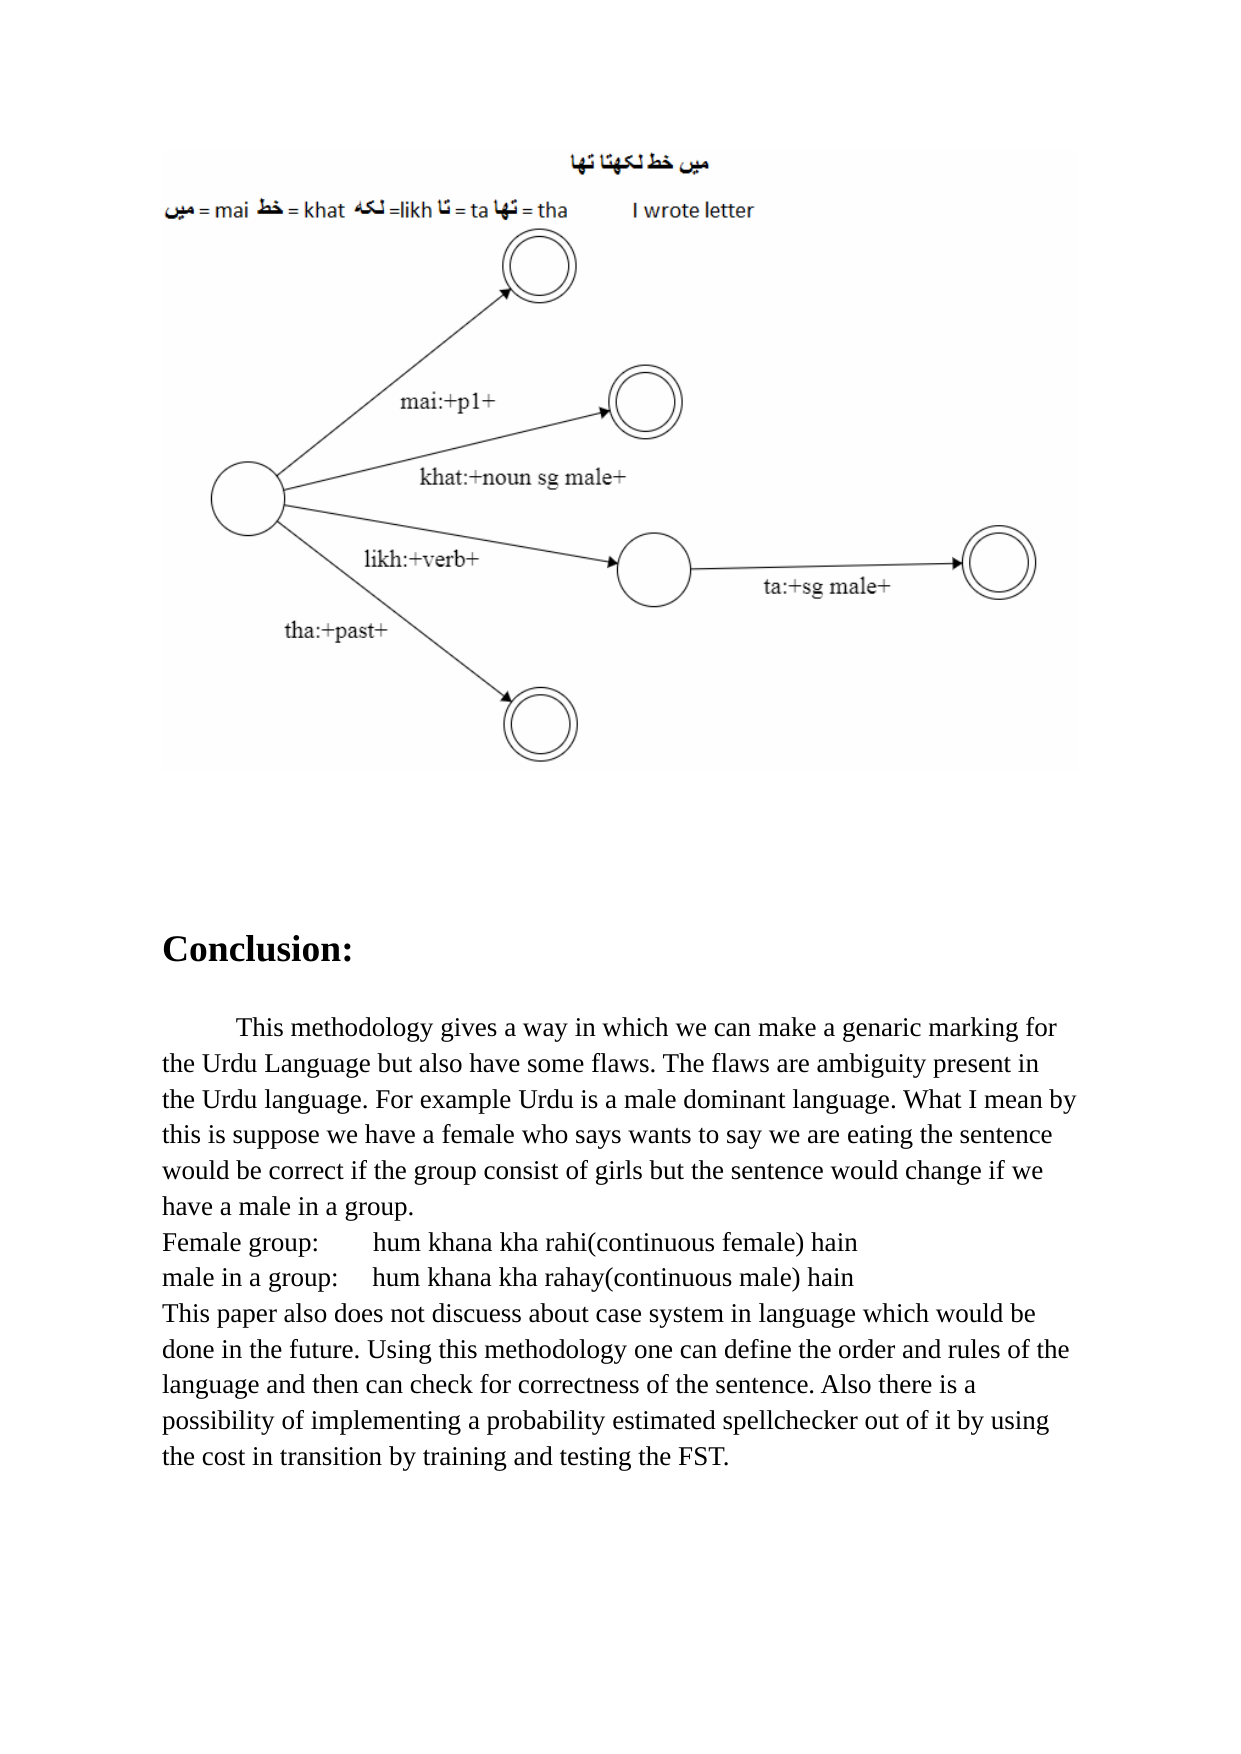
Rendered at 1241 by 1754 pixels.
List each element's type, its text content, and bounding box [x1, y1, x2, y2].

text This paper also does not discuess about case system in language which would be done in the future. Using this methodology one can define the order and rules of the language and then can check for correctness of the sentence. Also there is a possibility of implementing a probability estimated spellchecker out of it by using the cost in transition by training and testing the FST. [162, 1297, 1078, 1471]
text male in a group: hum khana kha rahay(continuous male) hain [162, 1261, 1078, 1293]
text Conclusion: [162, 926, 1078, 969]
text Female group: hum khana kha rahi(continuous female) hain [162, 1226, 1078, 1257]
text This methodology gives a way in which we can make a genaric marking for the Urdu Language but also have some flaws. The flaws are ambiguity present in the Urdu language. For example Urdu is a male dominant language. What I mean by this is suppose we have a female who says wants to say we are eating the sentence would be correct if the group consist of girls but the sentence would change if we have a male in a group. [162, 976, 1078, 1221]
